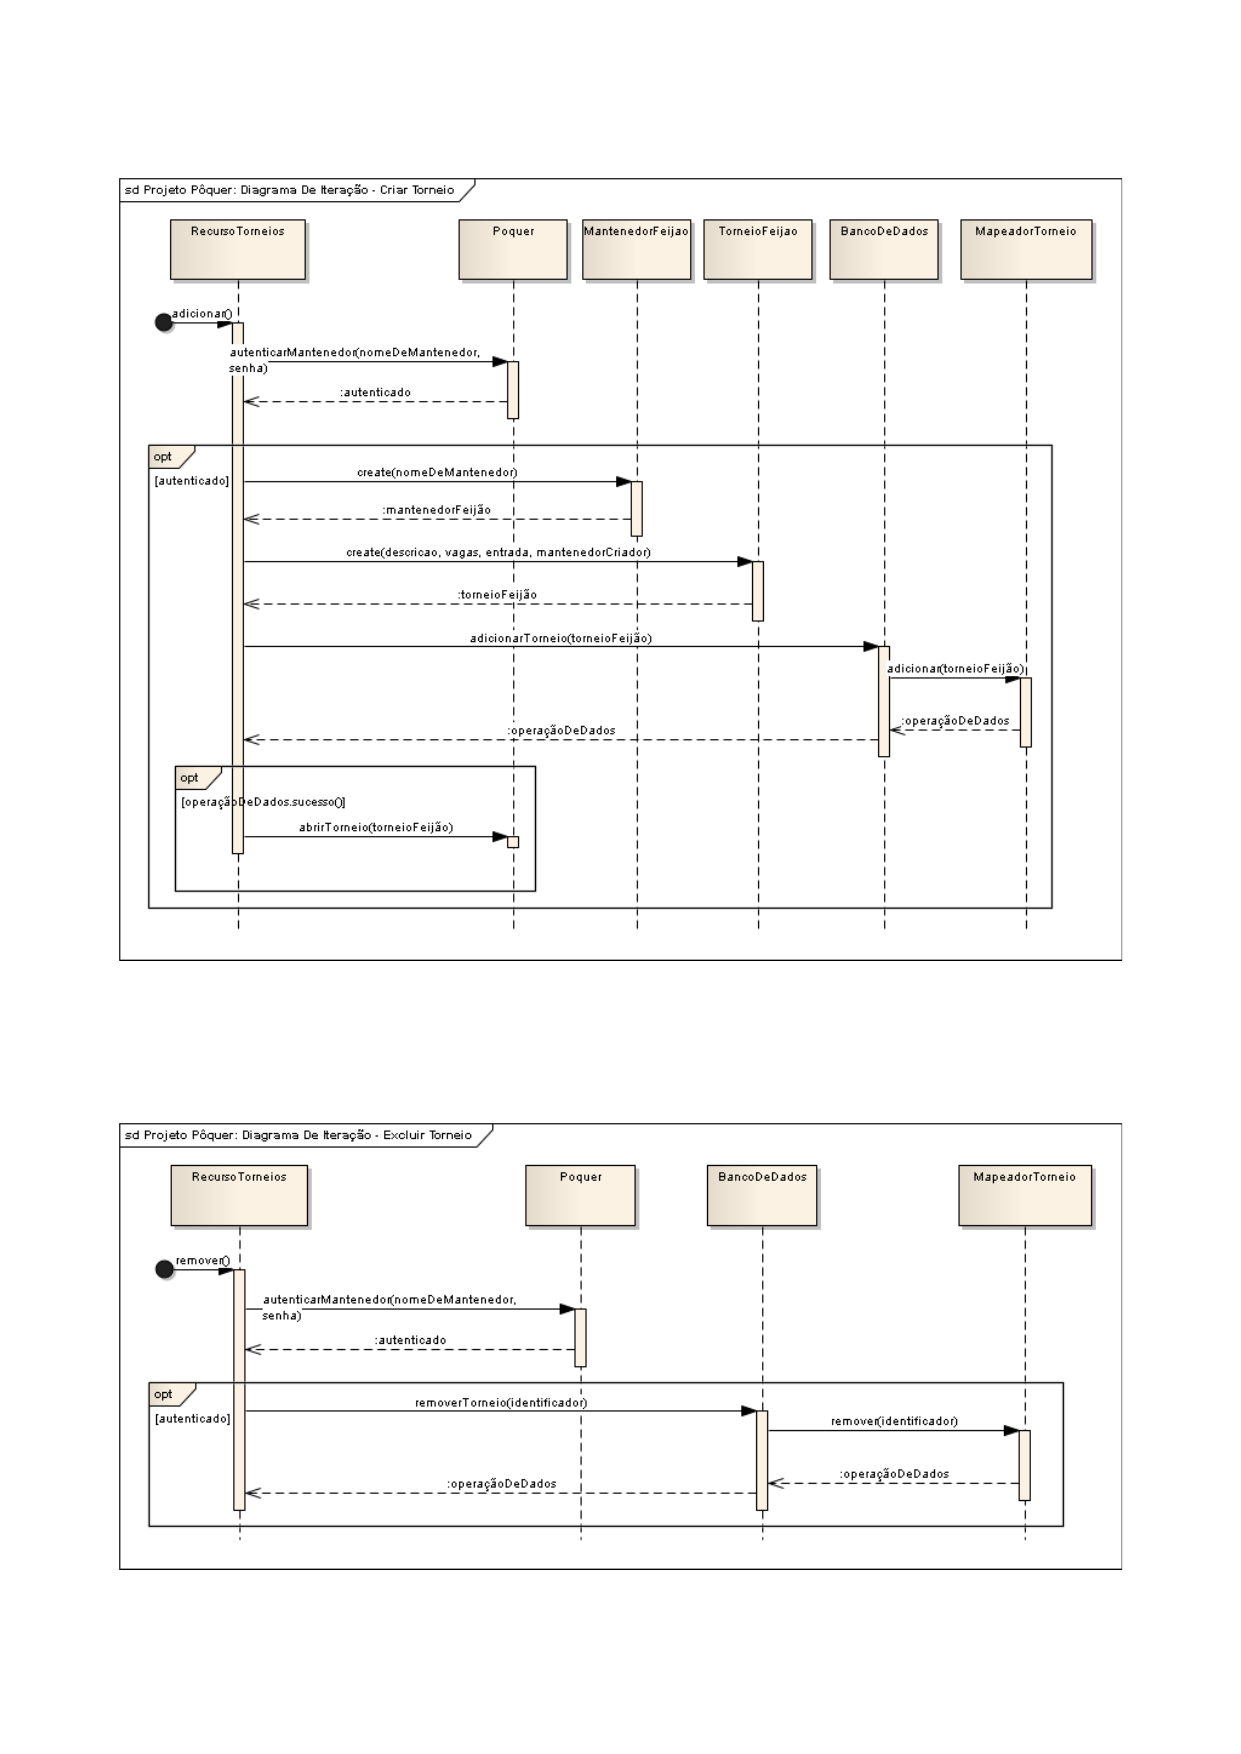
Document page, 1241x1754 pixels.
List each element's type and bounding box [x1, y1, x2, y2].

picture [118, 177, 1123, 961]
picture [118, 1122, 1123, 1570]
